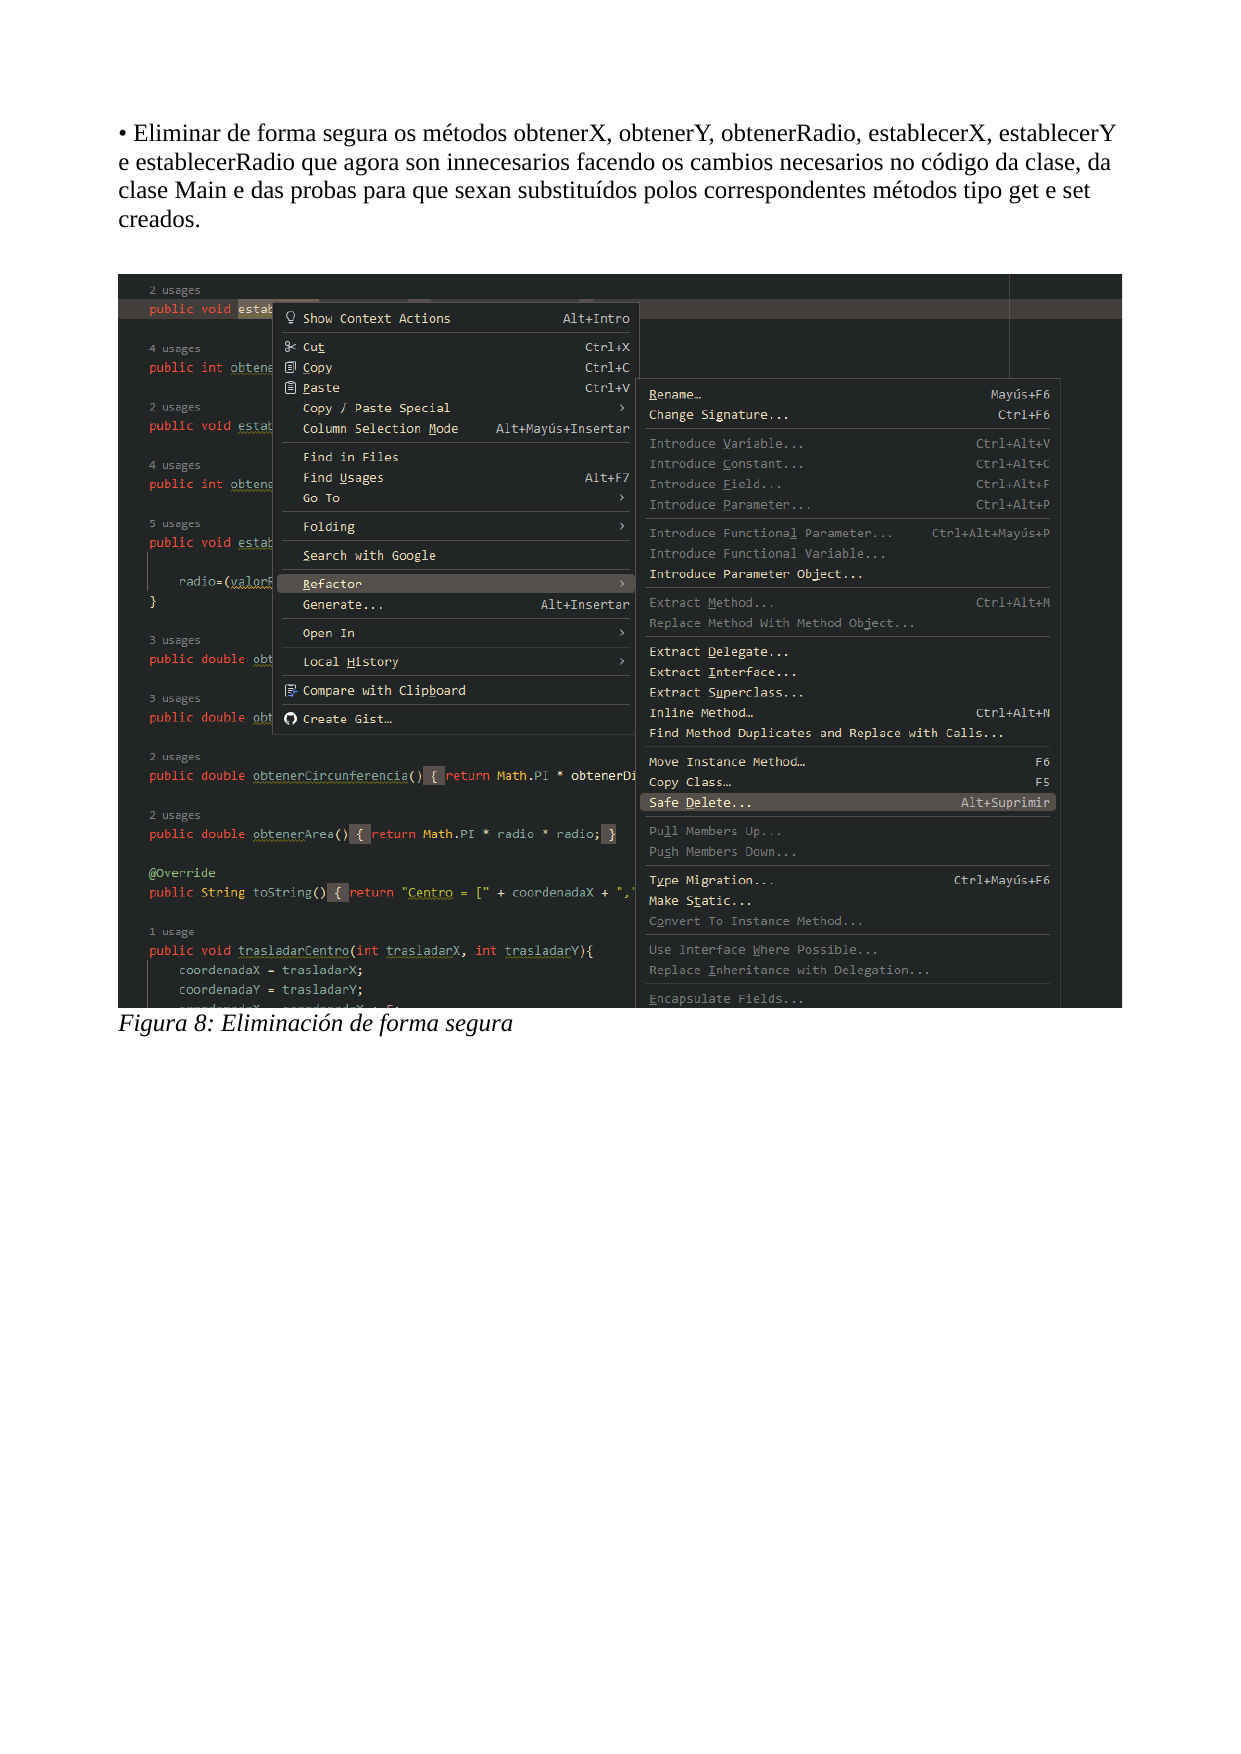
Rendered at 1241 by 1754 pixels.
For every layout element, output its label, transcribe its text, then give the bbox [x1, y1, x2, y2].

text Figura 8: Eliminación de forma segura [118, 1008, 1122, 1037]
text • Eliminar de forma segura os métodos obtenerX, obtenerY, obtenerRadio, establecerX, establecerY e establecerRadio que agora son innecesarios facendo os cambios necesarios no código da clase, da clase Main e das probas para que sexan substituídos polos correspondentes métodos tipo get e set creados. [118, 118, 1122, 233]
picture [118, 274, 1123, 1008]
